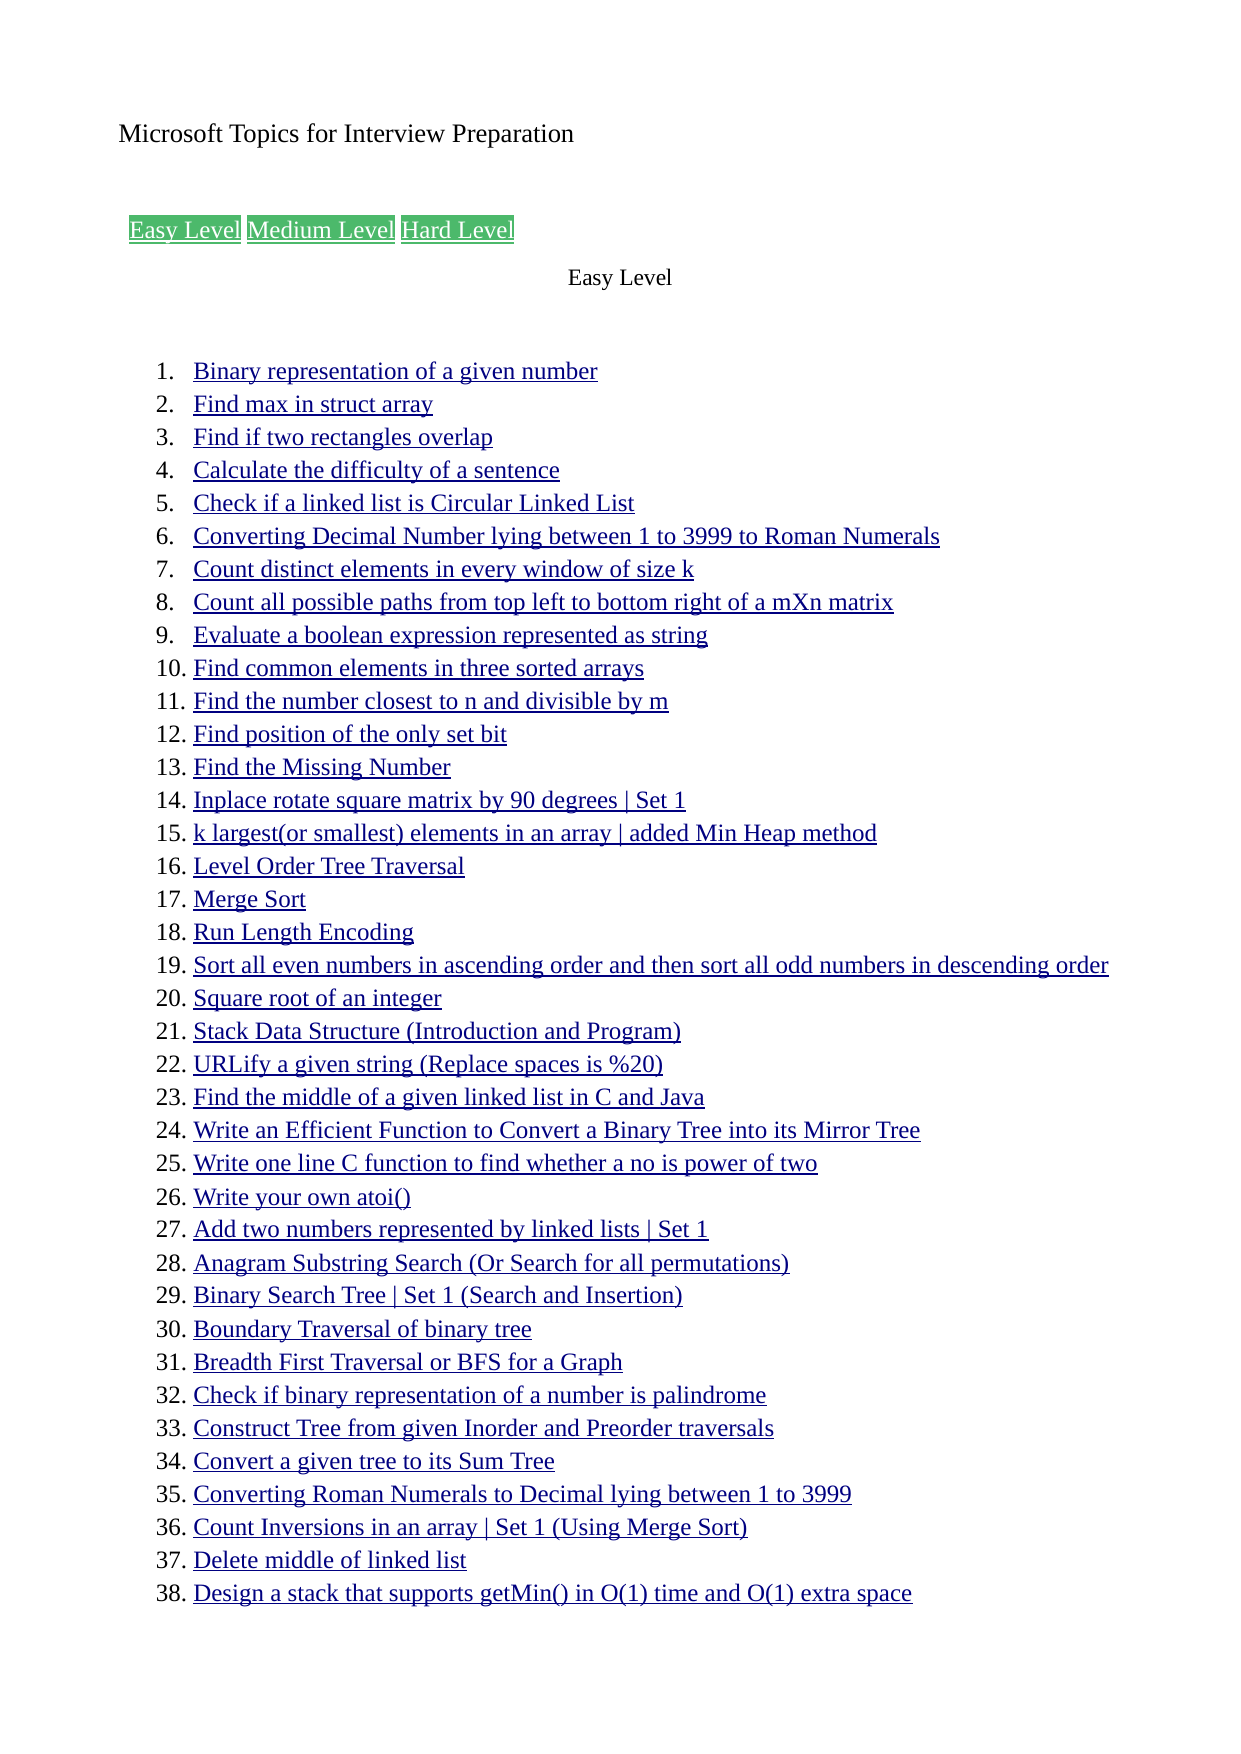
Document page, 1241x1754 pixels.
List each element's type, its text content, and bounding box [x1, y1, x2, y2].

list Binary representation of a given number [156, 356, 1122, 385]
text Easy Level [118, 263, 1122, 290]
list Check if a linked list is Circular Linked List [156, 488, 1122, 517]
list Breadth First Traversal or BFS for a Graph [156, 1347, 1122, 1375]
list Check if binary representation of a number is palindrome [156, 1380, 1122, 1408]
list Converting Decimal Number lying between 1 to 3999 to Roman Numerals [156, 521, 1122, 550]
list Find the middle of a given linked list in C and Java [156, 1082, 1122, 1111]
list Count all possible paths from top left to bottom right of a mXn matrix [156, 587, 1122, 616]
list Inplace rotate square matrix by 90 degrees | Set 1 [156, 785, 1122, 814]
list Write your own atoi() [156, 1182, 1122, 1210]
list Find the number closest to n and divisible by m [156, 686, 1122, 715]
list Count Inversions in an array | Set 1 (Using Merge Sort) [156, 1512, 1122, 1541]
text Easy Level Medium Level Hard Level [129, 215, 1122, 244]
list Write an Efficient Function to Convert a Binary Tree into its Mirror Tree [156, 1116, 1122, 1144]
list Add two numbers represented by linked lists | Set 1 [156, 1214, 1122, 1243]
list Find position of the only set bit [156, 719, 1122, 748]
list Design a stack that supports getMin() in O(1) time and O(1) extra space [156, 1578, 1122, 1607]
text Microsoft Topics for Interview Preparation [118, 118, 1122, 149]
list Construct Tree from given Inorder and Preorder traversals [156, 1413, 1122, 1441]
list Binary Search Tree | Set 1 (Search and Insertion) [156, 1281, 1122, 1309]
list Evaluate a boolean expression represented as string [156, 620, 1122, 649]
list Stack Data Structure (Introduction and Program) [156, 1016, 1122, 1045]
list Merge Sort [156, 884, 1122, 913]
list Anagram Substring Search (Or Search for all permutations) [156, 1248, 1122, 1276]
list Count distinct elements in every window of size k [156, 554, 1122, 583]
list Find max in struct array [156, 389, 1122, 418]
list Boundary Traversal of binary tree [156, 1314, 1122, 1342]
list Find if two rectangles overlap [156, 422, 1122, 451]
list Convert a given tree to its Sum Tree [156, 1446, 1122, 1474]
list Delete middle of linked list [156, 1545, 1122, 1573]
list Find common elements in three sorted arrays [156, 653, 1122, 682]
list Run Length Encoding [156, 917, 1122, 946]
list Square root of an integer [156, 983, 1122, 1012]
list Level Order Tree Traversal [156, 851, 1122, 880]
list Converting Roman Numerals to Decimal lying between 1 to 3999 [156, 1479, 1122, 1507]
list URLify a given string (Replace spaces is %20) [156, 1049, 1122, 1078]
list Find the Missing Number [156, 752, 1122, 781]
list Sort all even numbers in ascending order and then sort all odd numbers in descending order [156, 950, 1122, 979]
list k largest(or smallest) elements in an array | added Min Heap method [156, 818, 1122, 847]
list Calculate the difficulty of a sentence [156, 455, 1122, 484]
list Write one line C function to find whether a no is power of two [156, 1148, 1122, 1177]
